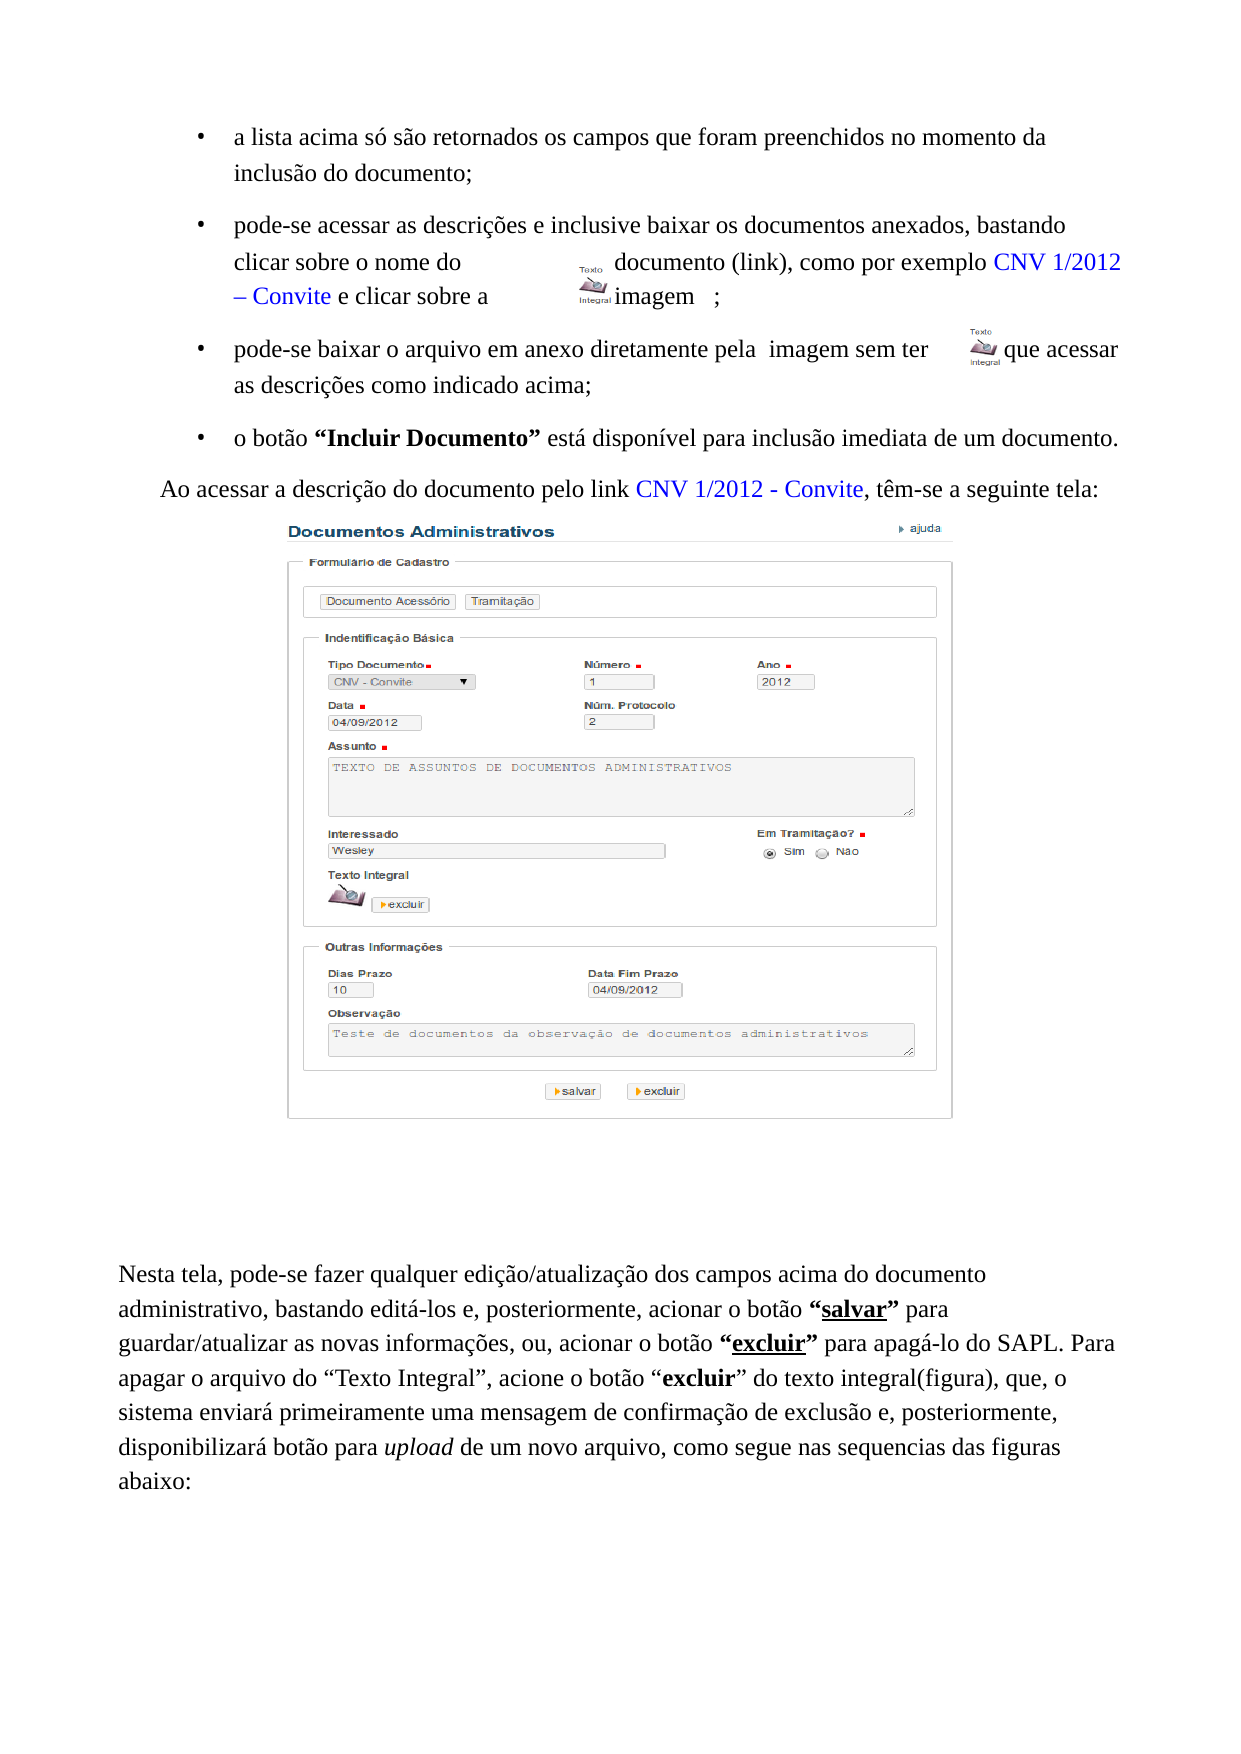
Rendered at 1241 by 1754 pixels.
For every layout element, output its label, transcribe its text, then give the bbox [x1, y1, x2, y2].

list pode-se baixar o arquivo em anexo diretamente pela imagem sem ter que acessar as descrições como indicado acima; [196, 330, 1122, 399]
list pode-se acessar as descrições e inclusive baixar os documentos anexados, bastando clicar sobre o nome do documento (link), como por exemplo CNV 1/2012 – Convite e clicar sobre a imagem ; [196, 207, 1122, 310]
picture [965, 326, 1004, 368]
list a lista acima só são retornados os campos que foram preenchidos no momento da inclusão do documento; [196, 118, 1122, 187]
picture [574, 264, 615, 306]
text Ao acessar a descrição do documento pelo link CNV 1/2012 - Convite, têm-se a seguinte tela: [159, 474, 1122, 503]
text Nesta tela, pode-se fazer qualquer edição/atualização dos campos acima do documento administrativo, bastando editá-los e, posteriormente, acionar o botão “salvar” para guardar/atualizar as novas informações, ou, acionar o botão “excluir” para apagá-lo do SAPL. Para apagar o arquivo do “Texto Integral”, acione o botão “excluir” do texto integral(figura), que, o sistema enviará primeiramente uma mensagem de confirmação de exclusão e, posteriormente, disponibilizará botão para upload de um novo arquivo, como segue nas sequencias das figuras abaixo: [118, 1259, 1122, 1495]
picture [283, 523, 958, 1120]
list o botão “Incluir Documento” está disponível para inclusão imediata de um documento. [196, 419, 1122, 453]
